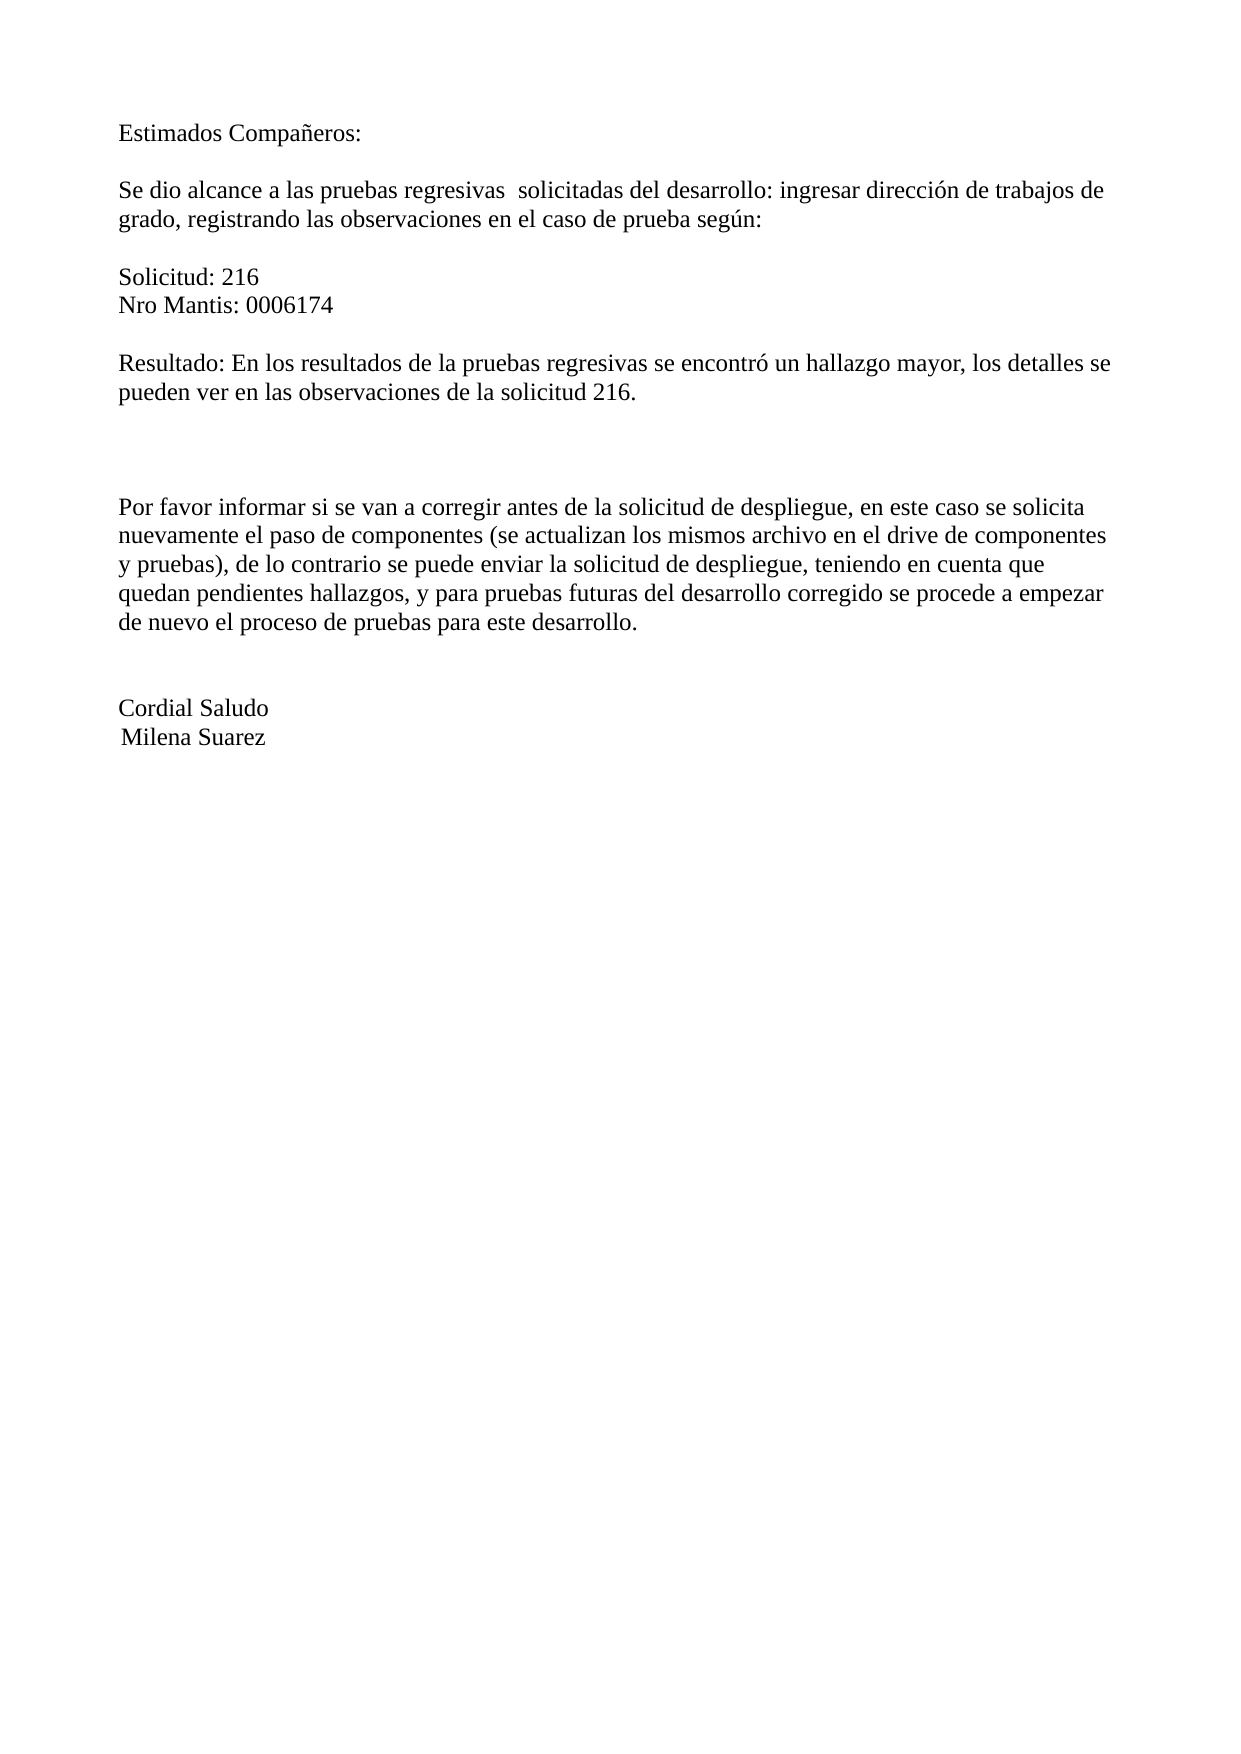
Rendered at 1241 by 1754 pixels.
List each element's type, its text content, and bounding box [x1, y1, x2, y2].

text Por favor informar si se van a corregir antes de la solicitud de despliegue, en este caso se solicita nuevamente el paso de componentes (se actualizan los mismos archivo en el drive de componentes y pruebas), de lo contrario se puede enviar la solicitud de despliegue, teniendo en cuenta que quedan pendientes hallazgos, y para pruebas futuras del desarrollo corregido se procede a empezar de nuevo el proceso de pruebas para este desarrollo. Cordial Saludo [118, 434, 1122, 722]
text Estimados Compañeros: Se dio alcance a las pruebas regresivas solicitadas del desarrollo: ingresar dirección de trabajos de grado, registrando las observaciones en el caso de prueba según: Solicitud: 216 Nro Mantis: 0006174 Resultado: En los resultados de la pruebas regresivas se encontró un hallazgo mayor, los detalles se pueden ver en las observaciones de la solicitud 216. [118, 118, 1122, 406]
text Milena Suarez [118, 722, 1122, 751]
